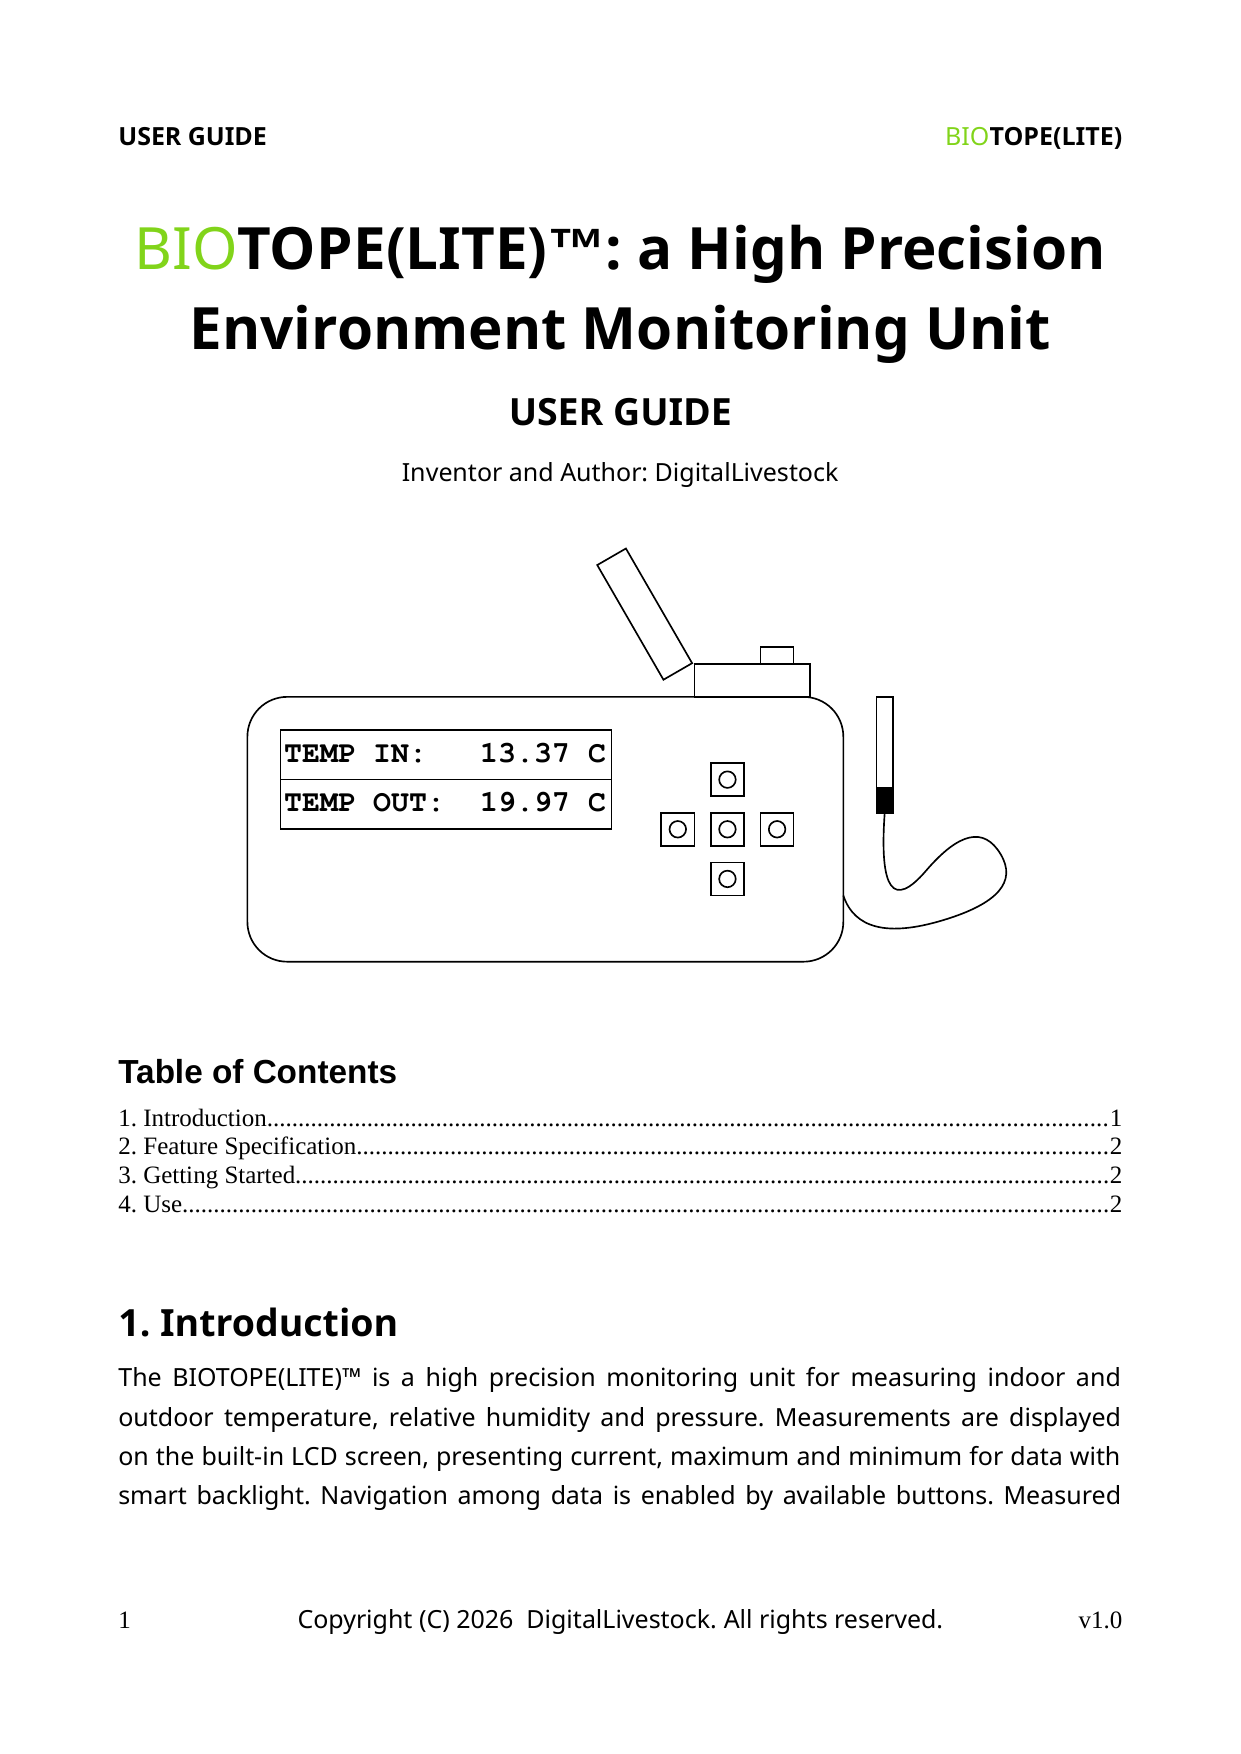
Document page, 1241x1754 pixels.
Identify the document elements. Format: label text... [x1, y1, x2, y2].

subtitle 1. Introduction [118, 1296, 1122, 1347]
text 1. Introduction 1 [118, 1103, 1122, 1131]
text 4. Use 2 [118, 1189, 1122, 1218]
text The BIOTOPE(LITE)™ is a high precision monitoring unit for measuring indoor and outdoor temperature, relative humidity and pressure. Measurements are displayed on the built-in LCD screen, presenting current, maximum and minimum for data with smart backlight. Navigation among data is enabled by available buttons. Measured [118, 1360, 1122, 1512]
text 3. Getting Started 2 [118, 1160, 1122, 1189]
subtitle Table of Contents [118, 1052, 1122, 1090]
subtitle Inventor and Author: DigitalLivestock [118, 455, 1122, 489]
text 2. Feature Specification 2 [118, 1131, 1122, 1160]
subtitle USER GUIDE [118, 385, 1122, 436]
title BIOTOPE(LITE)™: a High Precision Environment Monitoring Unit [118, 207, 1122, 366]
